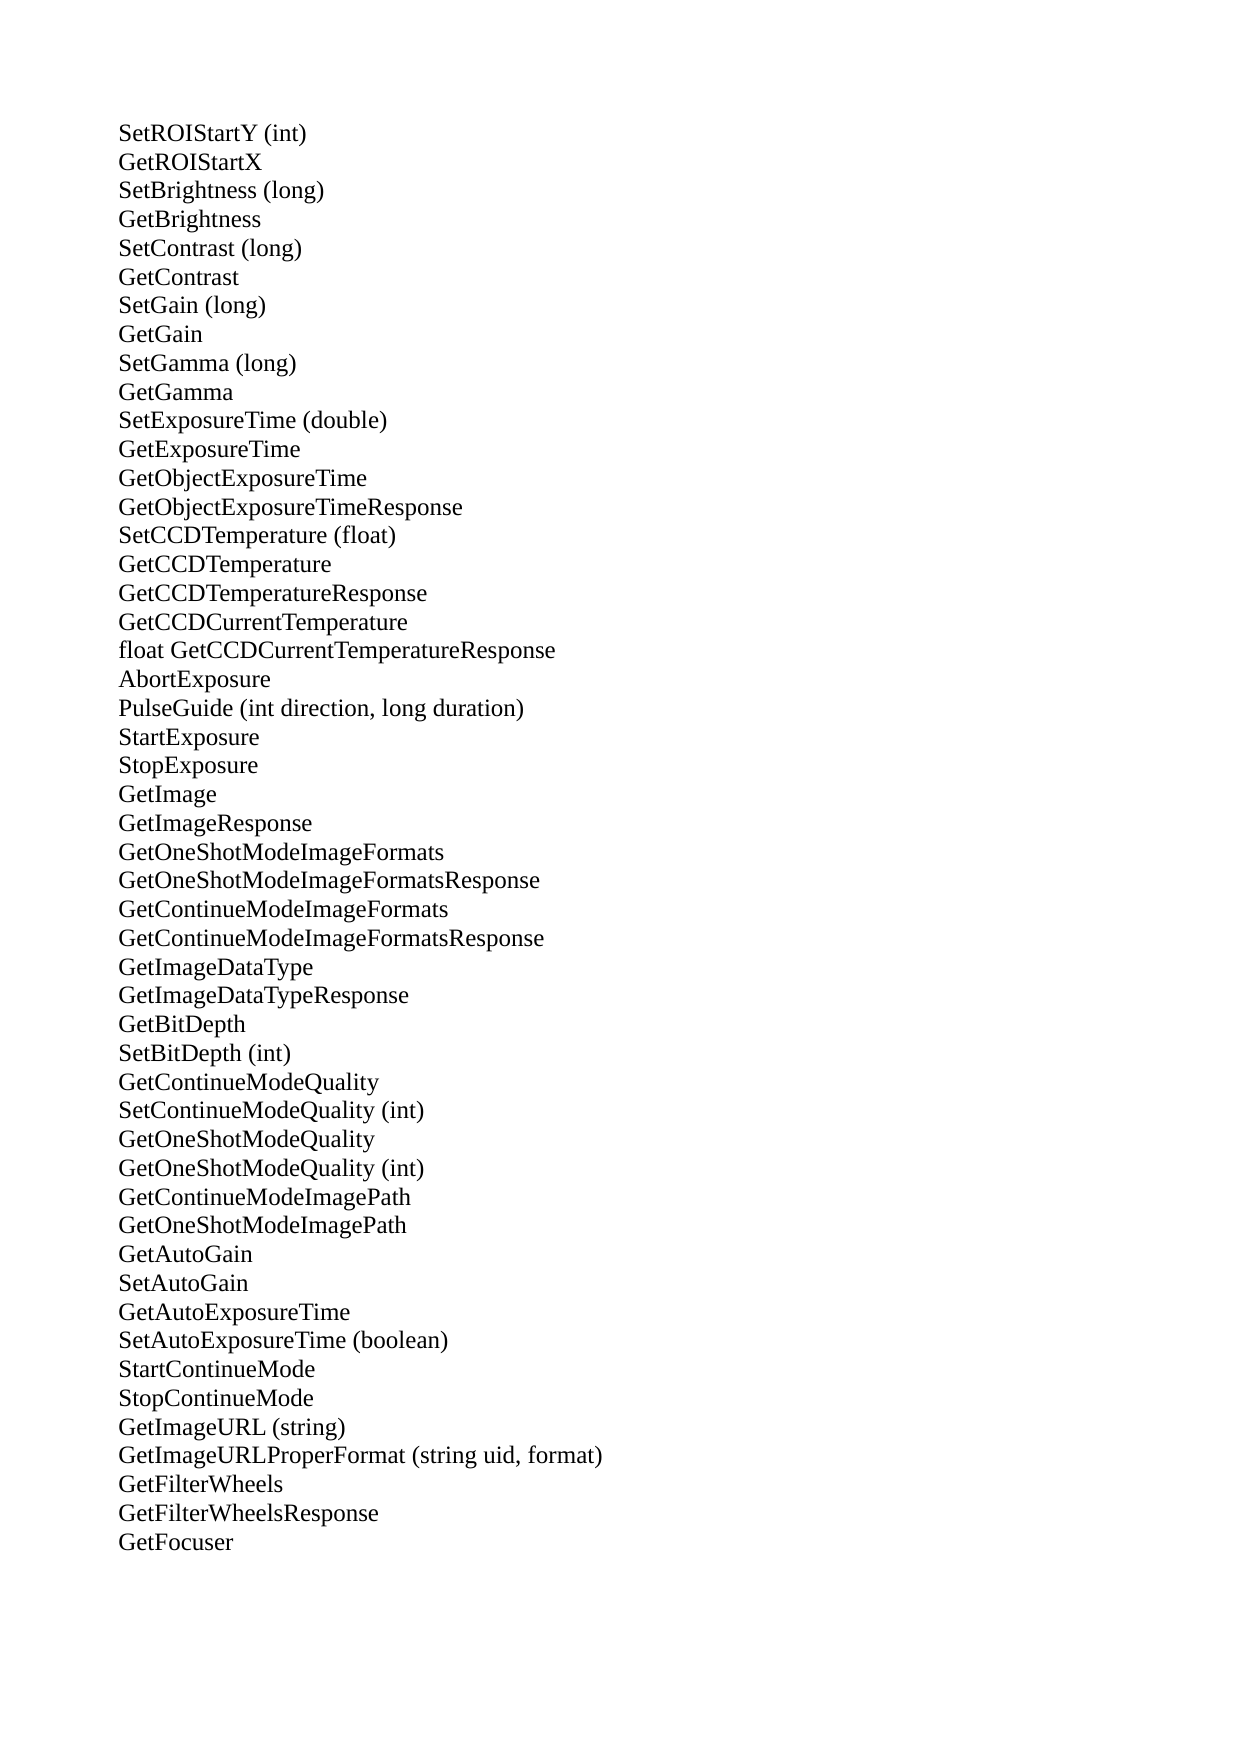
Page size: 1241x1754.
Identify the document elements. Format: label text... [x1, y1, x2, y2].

text GetContinueModeImagePath [118, 1182, 1122, 1211]
text GetCCDCurrentTemperature [118, 607, 1122, 636]
text StopContinueMode [118, 1383, 1122, 1412]
text GetROIStartX [118, 147, 1122, 176]
text PulseGuide (int direction, long duration) [118, 693, 1122, 722]
text SetCCDTemperature (float) [118, 521, 1122, 549]
text GetObjectExposureTime [118, 463, 1122, 492]
text GetImageDataTypeResponse [118, 981, 1122, 1009]
text GetOneShotModeImageFormatsResponse [118, 866, 1122, 894]
text GetAutoGain [118, 1239, 1122, 1268]
text GetObjectExposureTimeResponse [118, 492, 1122, 521]
text GetGain [118, 319, 1122, 348]
text SetROIStartY (int) [118, 118, 1122, 147]
text StopExposure [118, 751, 1122, 779]
text GetContinueModeImageFormatsResponse [118, 923, 1122, 952]
text AbortExposure [118, 664, 1122, 693]
text SetAutoGain [118, 1268, 1122, 1297]
text SetAutoExposureTime (boolean) [118, 1326, 1122, 1354]
text GetBitDepth [118, 1009, 1122, 1038]
text GetBrightness [118, 204, 1122, 233]
text GetContinueModeImageFormats [118, 894, 1122, 923]
text GetFilterWheels [118, 1469, 1122, 1498]
text StartExposure [118, 722, 1122, 751]
text GetFilterWheelsResponse [118, 1498, 1122, 1527]
text SetGain (long) [118, 291, 1122, 319]
text SetContinueModeQuality (int) [118, 1096, 1122, 1124]
text float GetCCDCurrentTemperatureResponse [118, 636, 1122, 664]
text GetOneShotModeQuality (int) [118, 1153, 1122, 1182]
text GetContrast [118, 262, 1122, 291]
text GetGamma [118, 377, 1122, 406]
text SetGamma (long) [118, 348, 1122, 377]
text StartContinueMode [118, 1354, 1122, 1383]
text GetImageURLProperFormat (string uid, format) [118, 1441, 1122, 1469]
text SetBitDepth (int) [118, 1038, 1122, 1067]
text SetBrightness (long) [118, 176, 1122, 204]
text GetExposureTime [118, 434, 1122, 463]
text GetOneShotModeImageFormats [118, 837, 1122, 866]
text SetContrast (long) [118, 233, 1122, 262]
text GetImageResponse [118, 808, 1122, 837]
text SetExposureTime (double) [118, 406, 1122, 434]
text GetCCDTemperature [118, 549, 1122, 578]
text GetAutoExposureTime [118, 1297, 1122, 1326]
text GetOneShotModeImagePath [118, 1211, 1122, 1239]
text GetOneShotModeQuality [118, 1124, 1122, 1153]
text GetImage [118, 779, 1122, 808]
text GetFocuser [118, 1527, 1122, 1556]
text GetContinueModeQuality [118, 1067, 1122, 1096]
text GetImageDataType [118, 952, 1122, 981]
text GetImageURL (string) [118, 1412, 1122, 1441]
text GetCCDTemperatureResponse [118, 578, 1122, 607]
